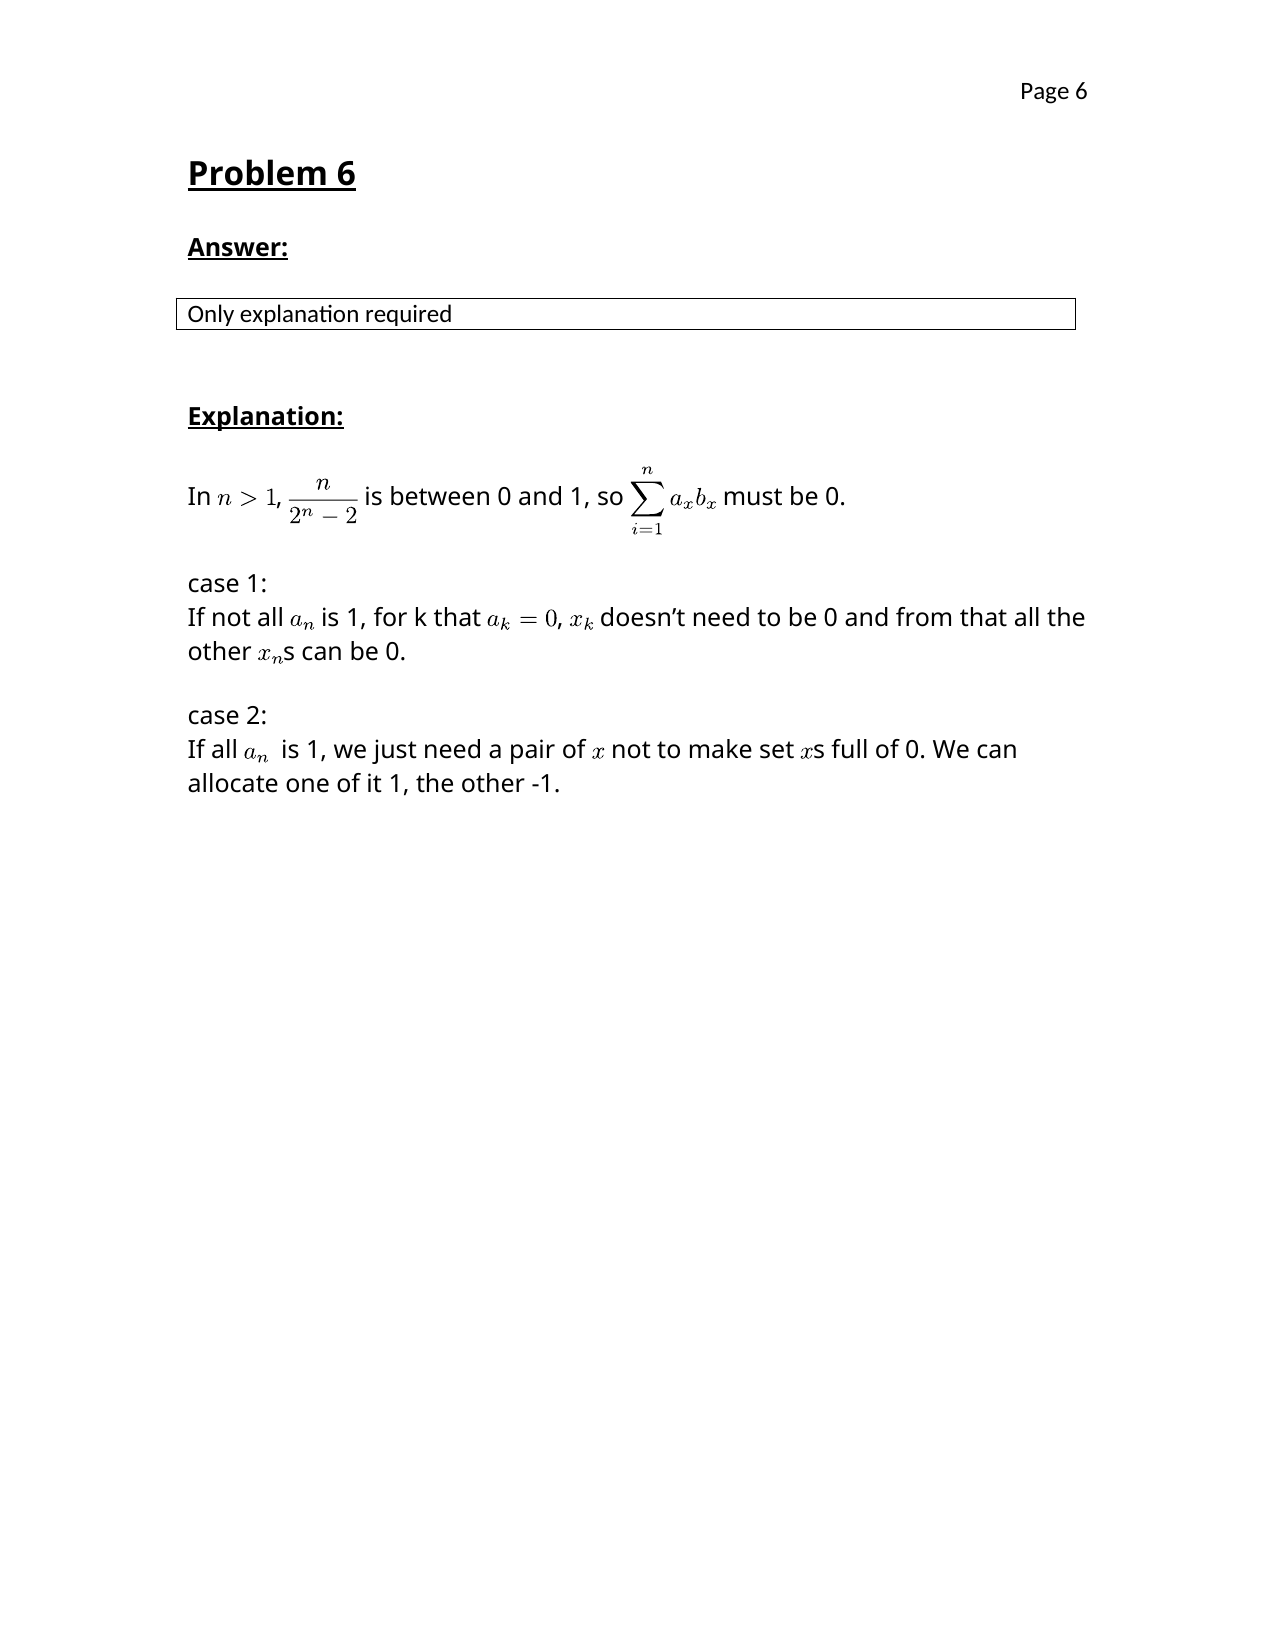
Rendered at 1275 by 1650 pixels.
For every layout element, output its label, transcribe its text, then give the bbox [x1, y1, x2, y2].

text Answer: [187, 229, 1087, 263]
table_header Only explanation required [177, 299, 1075, 329]
text case 1: [187, 565, 1087, 599]
text If all is 1, we just need a pair of not to make set s full of 0. We can allocate one of it 1, the other -1. [187, 732, 1087, 800]
text Explanation: [187, 398, 1087, 432]
text If not all is 1, for k that , doesn’t need to be 0 and from that all the other s can be 0. [187, 599, 1087, 667]
text Problem 6 [187, 150, 1087, 195]
text In , is between 0 and 1, so [187, 466, 643, 535]
text must be 0. [651, 466, 1087, 535]
text case 2: [187, 698, 1087, 732]
